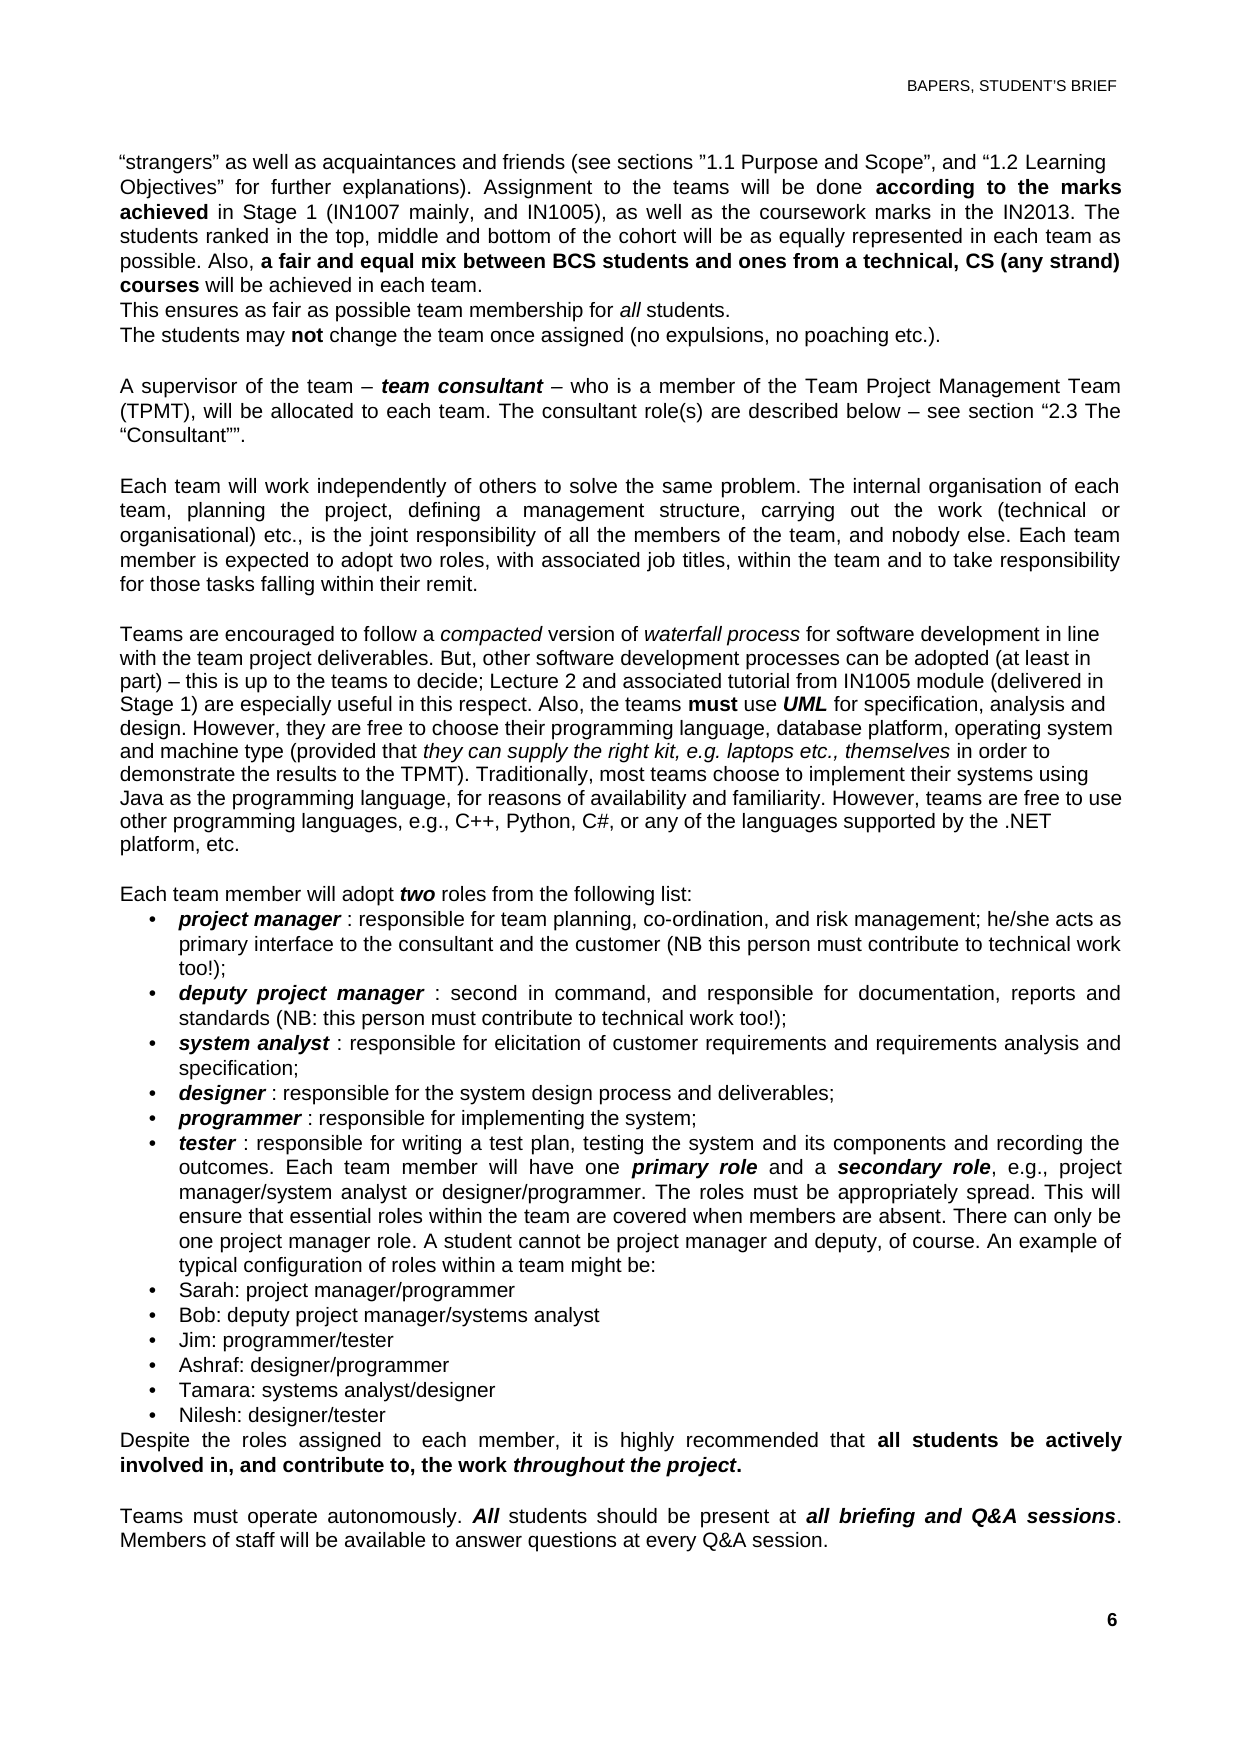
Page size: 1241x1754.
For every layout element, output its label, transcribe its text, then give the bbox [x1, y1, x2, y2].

list Sarah: project manager/programmer [149, 1278, 1122, 1302]
list project manager : responsible for team planning, co-ordination, and risk management; he/she acts as primary interface to the consultant and the customer (NB this person must contribute to technical work too!); [149, 907, 1122, 980]
list deputy project manager : second in command, and responsible for documentation, reports and standards (NB: this person must contribute to technical work too!); [149, 981, 1122, 1030]
text Each team will work independently of others to solve the same problem. The internal organisation of each team, planning the project, defining a management structure, carrying out the work (technical or organisational) etc., is the joint responsibility of all the members of the team, and nobody else. Each team member is expected to adopt two roles, with associated job titles, within the team and to take responsibility for those tasks falling within their remit. [119, 474, 1122, 596]
list Bob: deputy project manager/systems analyst [149, 1303, 1122, 1327]
text This ensures as fair as possible team membership for all students. [119, 298, 1122, 322]
list Jim: programmer/tester [149, 1328, 1122, 1352]
list Tamara: systems analyst/designer [149, 1378, 1122, 1402]
text Each team member will adopt two roles from the following list: [119, 882, 1122, 906]
list designer : responsible for the system design process and deliverables; [149, 1080, 1122, 1104]
text “strangers” as well as acquaintances and friends (see sections ”1.1 Purpose and Scope”, and “1.2 Learning [118, 150, 1122, 174]
text Despite the roles assigned to each member, it is highly recommended that all students be actively involved in, and contribute to, the work throughout the project. [119, 1428, 1122, 1477]
text Objectives” for further explanations). Assignment to the teams will be done according to the marks achieved in Stage 1 (IN1007 mainly, and IN1005), as well as the coursework marks in the IN2013. The students ranked in the top, middle and bottom of the cohort will be as equally represented in each team as possible. Also, a fair and equal mix between BCS students and ones from a technical, CS (any strand) courses will be achieved in each team. [119, 175, 1122, 297]
text Teams are encouraged to follow a compacted version of waterfall process for software development in line with the team project deliverables. But, other software development processes can be adopted (at least in part) – this is up to the teams to decide; Lecture 2 and associated tutorial from IN1005 module (delivered in Stage 1) are especially useful in this respect. Also, the teams must use UML for specification, analysis and design. However, they are free to choose their programming language, database platform, operating system and machine type (provided that they can supply the right kit, e.g. laptops etc., themselves in order to demonstrate the results to the TPMT). Traditionally, most teams choose to implement their systems using Java as the programming language, for reasons of availability and familiarity. However, teams are free to use other programming languages, e.g., C++, Python, C#, or any of the languages supported by the .NET platform, etc. [119, 623, 1123, 856]
text A supervisor of the team – team consultant – who is a member of the Team Project Management Team (TPMT), will be allocated to each team. The consultant role(s) are described below – see section “2.3 The “Consultant””. [119, 374, 1122, 447]
list programmer : responsible for implementing the system; [149, 1105, 1122, 1129]
text Teams must operate autonomously. All students should be present at all briefing and Q&A sessions. Members of staff will be available to answer questions at every Q&A session. [119, 1503, 1122, 1552]
list Nilesh: designer/tester [149, 1403, 1122, 1427]
list Ashraf: designer/programmer [149, 1353, 1122, 1377]
list system analyst : responsible for elicitation of customer requirements and requirements analysis and specification; [149, 1031, 1122, 1079]
list tester : responsible for writing a test plan, testing the system and its components and recording the outcomes. Each team member will have one primary role and a secondary role, e.g., project manager/system analyst or designer/programmer. The roles must be appropriately spread. This will ensure that essential roles within the team are covered when members are absent. There can only be one project manager role. A student cannot be project manager and deputy, of course. An example of typical configuration of roles within a team might be: [149, 1130, 1122, 1277]
text The students may not change the team once assigned (no expulsions, no poaching etc.). [119, 323, 1122, 347]
